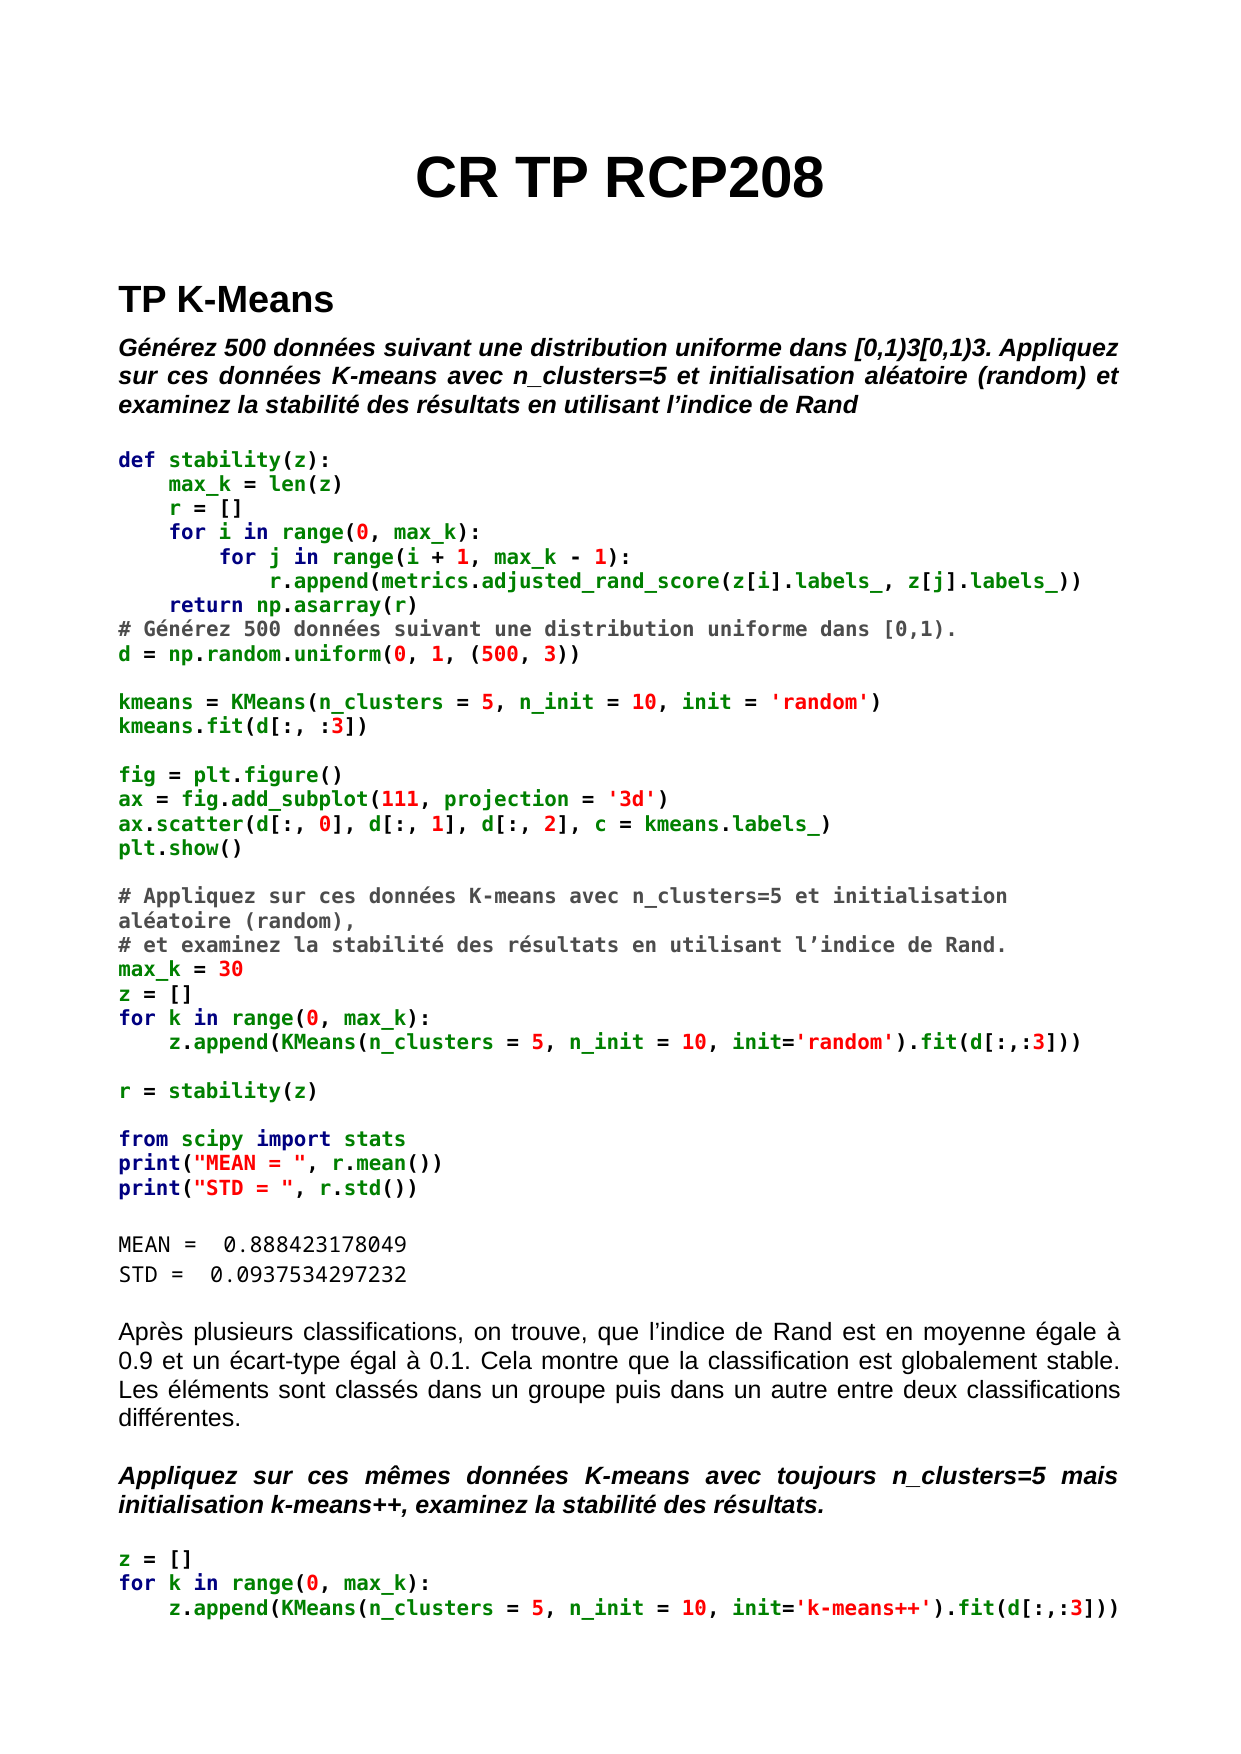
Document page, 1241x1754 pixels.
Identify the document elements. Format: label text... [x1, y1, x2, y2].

text # Générez 500 données suivant une distribution uniforme dans [0,1). [118, 617, 1122, 642]
text r.append(metrics.adjusted_rand_score(z[i].labels_, z[j].labels_)) [118, 569, 1122, 593]
text ax.scatter(d[:, 0], d[:, 1], d[:, 2], c = kmeans.labels_) [118, 812, 1122, 836]
text Appliquez sur ces mêmes données K-means avec toujours n_clusters=5 mais initialisation k-means++, examinez la stabilité des résultats. [118, 1461, 1122, 1518]
text STD = 0.0937534297232 [118, 1258, 1122, 1288]
text for i in range(0, max_k): [118, 520, 1122, 545]
text MEAN = 0.888423178049 [118, 1229, 1122, 1258]
text max_k = len(z) [118, 472, 1122, 496]
text Après plusieurs classifications, on trouve, que l’indice de Rand est en moyenne égale à 0.9 et un écart-type égal à 0.1. Cela montre que la classification est globalement stable. Les éléments sont classés dans un groupe puis dans un autre entre deux classifications différentes. [118, 1317, 1122, 1432]
text z = [] [118, 982, 1122, 1006]
text z = [] [118, 1547, 1122, 1571]
text Générez 500 données suivant une distribution uniforme dans [0,1)3[0,1)3. Appliquez sur ces données K-means avec n_clusters=5 et initialisation aléatoire (random) et examinez la stabilité des résultats en utilisant l’indice de Rand [118, 333, 1122, 419]
text # et examinez la stabilité des résultats en utilisant l’indice de Rand. [118, 933, 1122, 957]
text kmeans = KMeans(n_clusters = 5, n_init = 10, init = 'random') [118, 690, 1122, 714]
text plt.show() [118, 836, 1122, 860]
text from scipy import stats [118, 1127, 1122, 1151]
text ax = fig.add_subplot(111, projection = '3d') [118, 787, 1122, 812]
text # Appliquez sur ces données K-means avec n_clusters=5 et initialisation aléatoire (random), [118, 884, 1122, 933]
text kmeans.fit(d[:, :3]) [118, 714, 1122, 739]
text return np.asarray(r) [118, 593, 1122, 617]
text d = np.random.uniform(0, 1, (500, 3)) [118, 642, 1122, 666]
text z.append(KMeans(n_clusters = 5, n_init = 10, init='k-means++').fit(d[:,:3])) [118, 1596, 1122, 1620]
text print("STD = ", r.std()) [118, 1176, 1122, 1200]
text print("MEAN = ", r.mean()) [118, 1151, 1122, 1176]
subtitle TP K-Means [118, 276, 1122, 320]
text def stability(z): [118, 448, 1122, 472]
text for j in range(i + 1, max_k - 1): [118, 545, 1122, 569]
text r = [] [118, 496, 1122, 520]
text for k in range(0, max_k): [118, 1571, 1122, 1596]
text max_k = 30 [118, 957, 1122, 982]
title CR TP RCP208 [118, 143, 1122, 210]
text r = stability(z) [118, 1079, 1122, 1103]
text fig = plt.figure() [118, 763, 1122, 787]
text for k in range(0, max_k): [118, 1006, 1122, 1030]
text z.append(KMeans(n_clusters = 5, n_init = 10, init='random').fit(d[:,:3])) [118, 1030, 1122, 1054]
